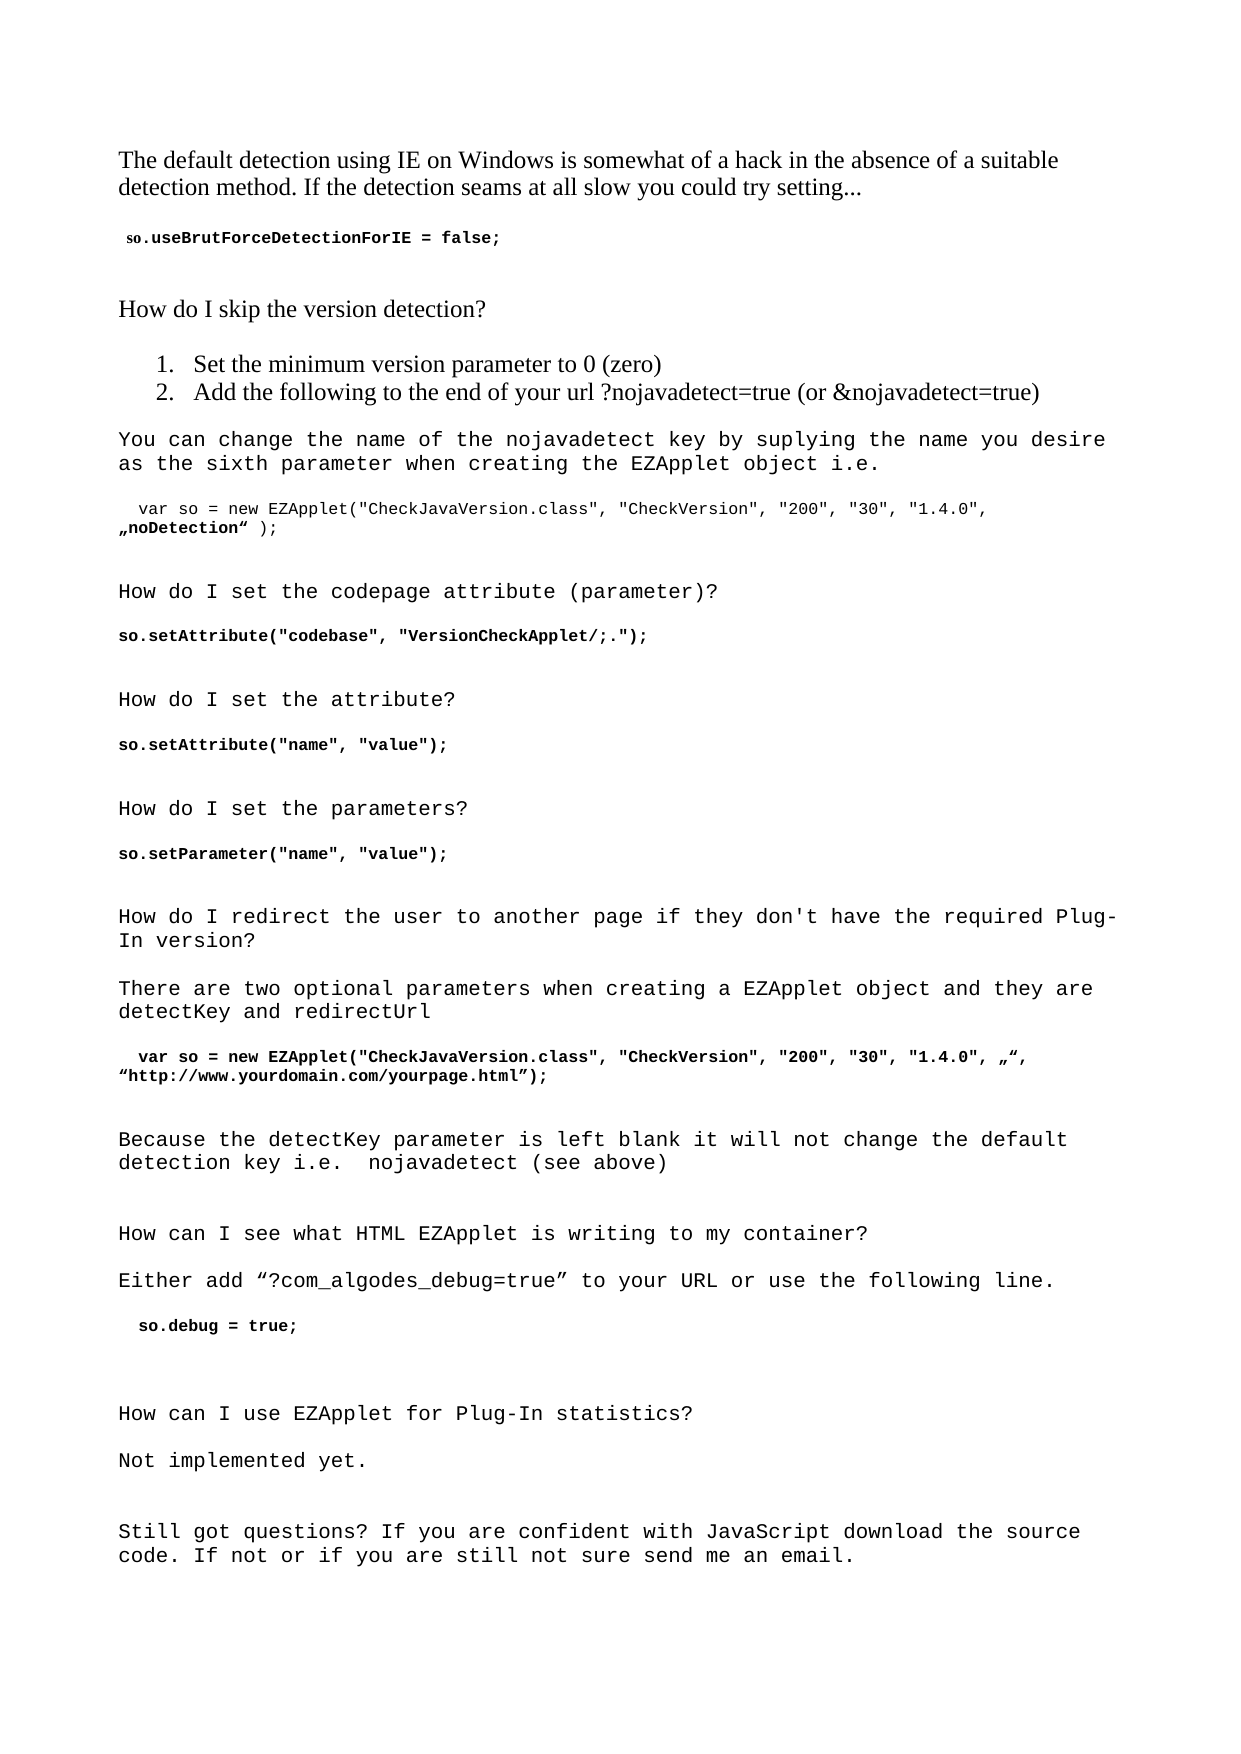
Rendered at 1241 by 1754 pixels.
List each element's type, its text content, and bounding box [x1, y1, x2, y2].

text so.setAttribute("codebase", "VersionCheckApplet/;."); [118, 628, 1122, 647]
list Add the following to the end of your url ?nojavadetect=true (or &nojavadetect=true) [156, 378, 1122, 406]
text var so = new EZApplet("CheckJavaVersion.class", "CheckVersion", "200", "30", "1.4.0", „noDetection“ ); [118, 500, 1122, 538]
text How can I use EZApplet for Plug-In statistics? [118, 1403, 1122, 1426]
text so.debug = true; [118, 1318, 1122, 1337]
text You can change the name of the nojavadetect key by suplying the name you desire as the sixth parameter when creating the EZApplet object i.e. [118, 429, 1122, 477]
text How do I skip the version detection? [118, 295, 1122, 323]
text Because the detectKey parameter is left blank it will not change the default detection key i.e. nojavadetect (see above) [118, 1129, 1122, 1176]
text Not implemented yet. [118, 1450, 1122, 1474]
text The default detection using IE on Windows is somewhat of a hack in the absence of a suitable detection method. If the detection seams at all slow you could try setting... [118, 146, 1122, 201]
text How do I redirect the user to another page if they don't have the required Plug-In version? [118, 907, 1122, 954]
text How do I set the attribute? [118, 689, 1122, 713]
text How can I see what HTML EZApplet is writing to my container? [118, 1223, 1122, 1247]
text How do I set the codepage attribute (parameter)? [118, 581, 1122, 604]
list Set the minimum version parameter to 0 (zero) [156, 350, 1122, 378]
text There are two optional parameters when creating a EZApplet object and they are detectKey and redirectUrl [118, 977, 1122, 1025]
text so.useBrutForceDetectionForIE = false; [118, 229, 1122, 249]
text var so = new EZApplet("CheckJavaVersion.class", "CheckVersion", "200", "30", "1.4.0", „“, “http://www.yourdomain.com/yourpage.html”); [118, 1048, 1122, 1086]
text Still got questions? If you are confident with JavaScript download the source code. If not or if you are still not sure send me an email. [118, 1521, 1122, 1568]
text so.setParameter("name", "value"); [118, 845, 1122, 864]
text How do I set the parameters? [118, 798, 1122, 822]
text Either add “?com_algodes_debug=true” to your URL or use the following line. [118, 1271, 1122, 1294]
text so.setAttribute("name", "value"); [118, 737, 1122, 755]
